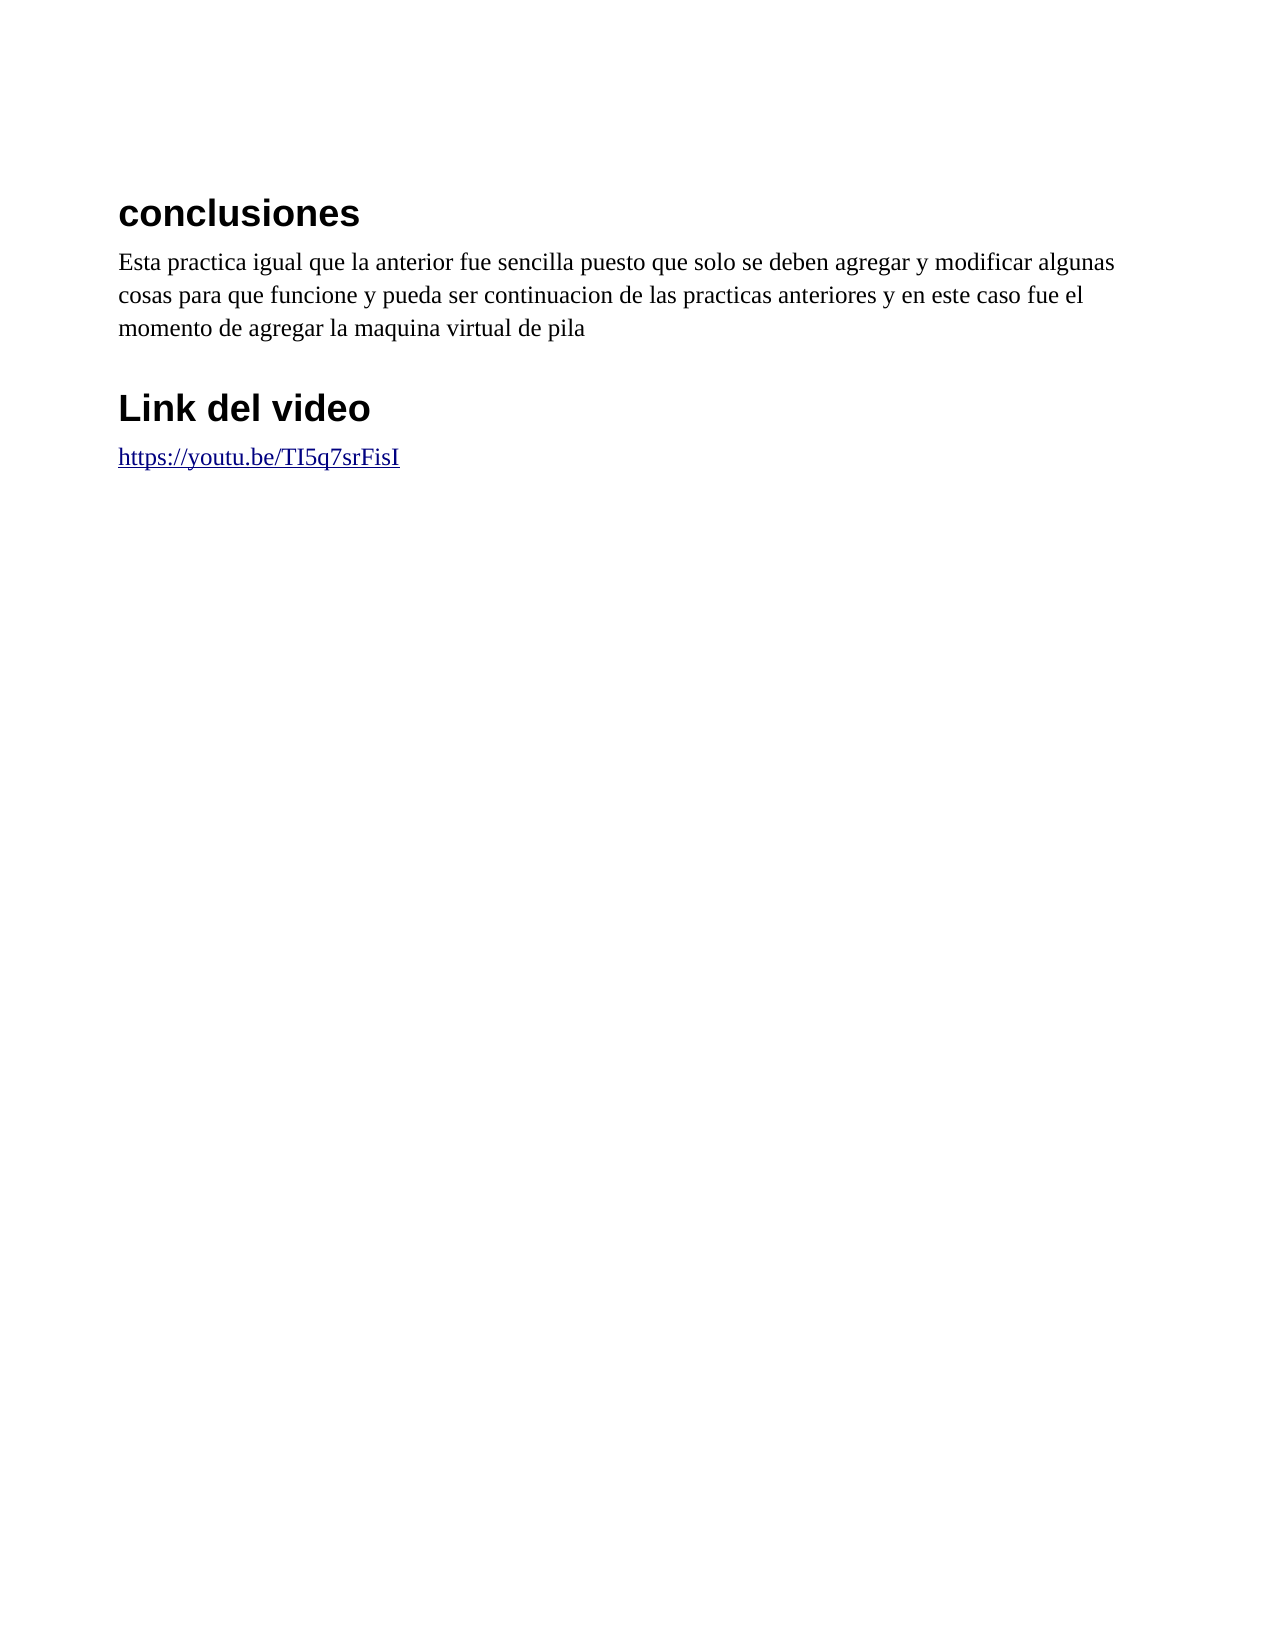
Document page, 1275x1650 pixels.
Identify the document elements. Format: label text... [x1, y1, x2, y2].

text Esta practica igual que la anterior fue sencilla puesto que solo se deben agregar y modificar algunas cosas para que funcione y pueda ser continuacion de las practicas anteriores y en este caso fue el momento de agregar la maquina virtual de pila [118, 247, 1157, 342]
subtitle conclusiones [118, 191, 1157, 234]
text https://youtu.be/TI5q7srFisI [118, 442, 1157, 470]
subtitle Link del video [118, 386, 1157, 429]
